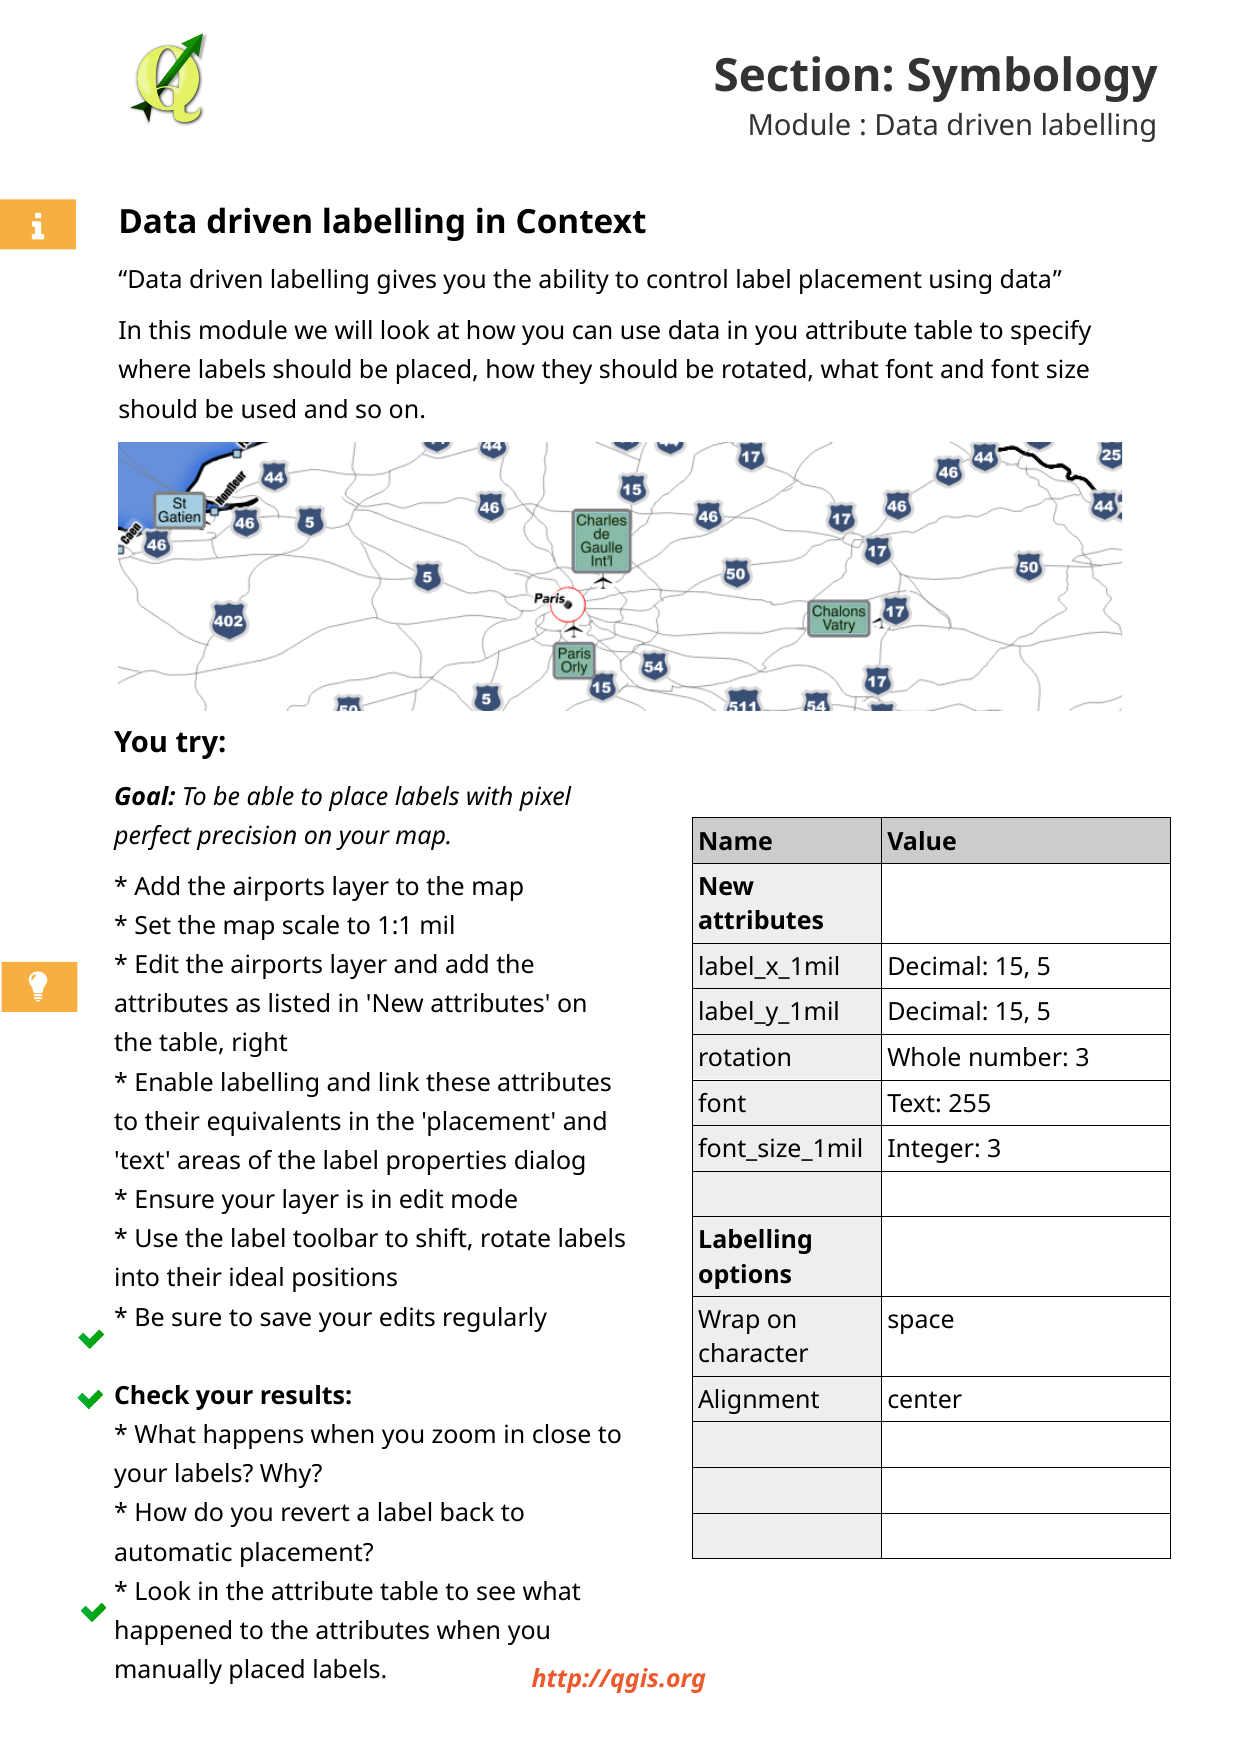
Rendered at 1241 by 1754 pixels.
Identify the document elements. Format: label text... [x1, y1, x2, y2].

table_cell font_size_1mil [693, 1126, 881, 1171]
table_cell Decimal: 15, 5 [882, 989, 1170, 1034]
table_cell [693, 1422, 881, 1467]
table_cell [882, 1172, 1170, 1216]
table_header Value [882, 818, 1170, 863]
text “Data driven labelling gives you the ability to control label placement using data” [118, 262, 1122, 296]
table_cell [693, 1172, 881, 1216]
table_cell Alignment [693, 1377, 881, 1421]
table_cell Decimal: 15, 5 [882, 944, 1170, 988]
table_cell Integer: 3 [882, 1126, 1170, 1171]
table_cell rotation [693, 1035, 881, 1079]
table_cell label_y_1mil [693, 989, 881, 1034]
table_cell [882, 864, 1170, 943]
table_cell New attributes [693, 864, 881, 943]
table_cell [882, 1514, 1170, 1558]
table_cell [882, 1217, 1170, 1296]
table_cell Wrap on character [693, 1297, 881, 1376]
table_cell label_x_1mil [693, 944, 881, 988]
table_cell center [882, 1377, 1170, 1421]
table_cell [882, 1422, 1170, 1467]
subtitle Data driven labelling in Context [118, 198, 1122, 243]
table_cell [693, 1514, 881, 1558]
table_cell Labelling options [693, 1217, 881, 1296]
table_header Name [693, 818, 881, 863]
table_cell space [882, 1297, 1170, 1376]
picture [118, 442, 1123, 711]
picture [122, 31, 218, 127]
table_cell font [693, 1081, 881, 1125]
table_cell [882, 1468, 1170, 1513]
table_cell Text: 255 [882, 1081, 1170, 1125]
text In this module we will look at how you can use data in you attribute table to specify where labels should be placed, how they should be rotated, what font and font size should be used and so on. [118, 313, 1122, 425]
table_cell Whole number: 3 [882, 1035, 1170, 1079]
table_cell [693, 1468, 881, 1513]
